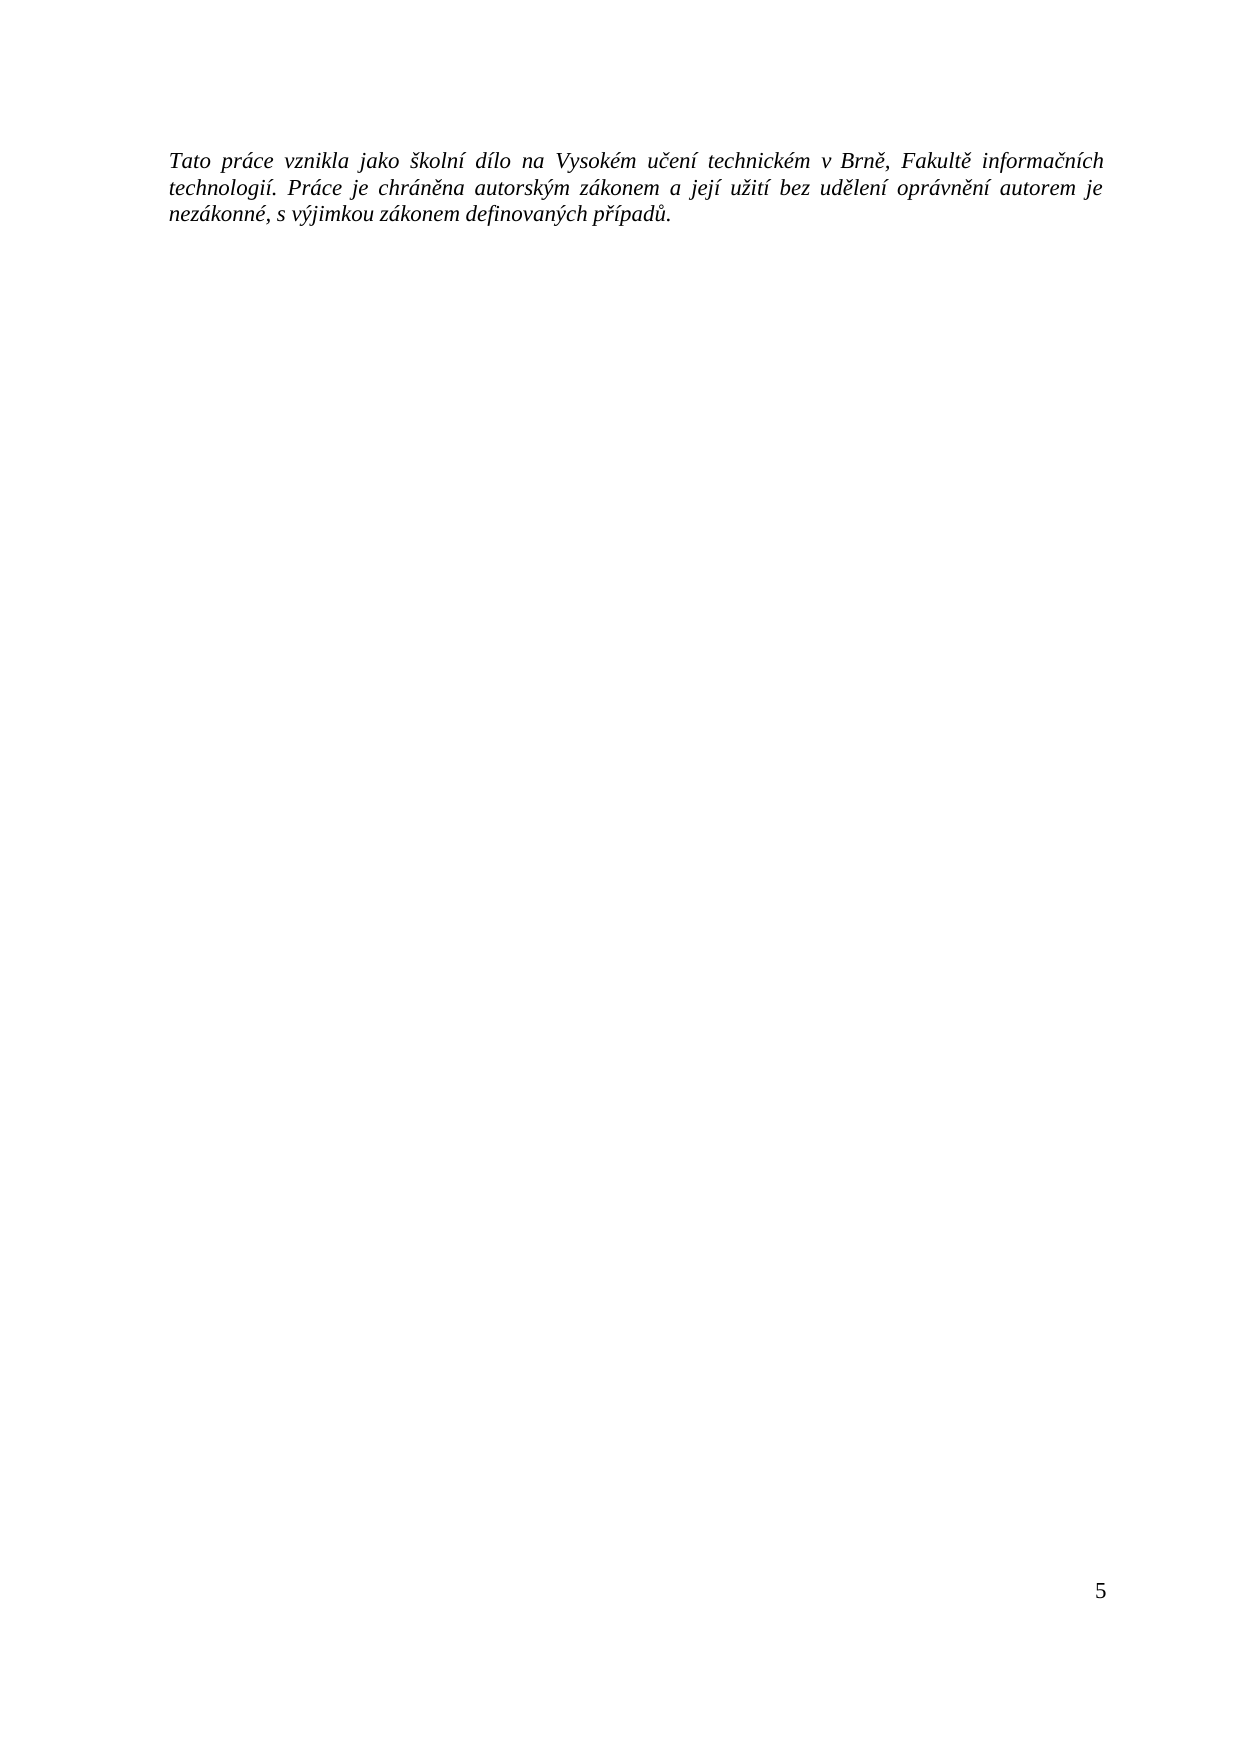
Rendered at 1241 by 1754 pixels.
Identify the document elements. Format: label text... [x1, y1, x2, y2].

text Tato práce vznikla jako školní dílo na Vysokém učení technickém v Brně, Fakultě informačních technologií. Práce je chráněna autorským zákonem a její užití bez udělení oprávnění autorem je nezákonné, s výjimkou zákonem definovaných případů. [169, 148, 1106, 227]
